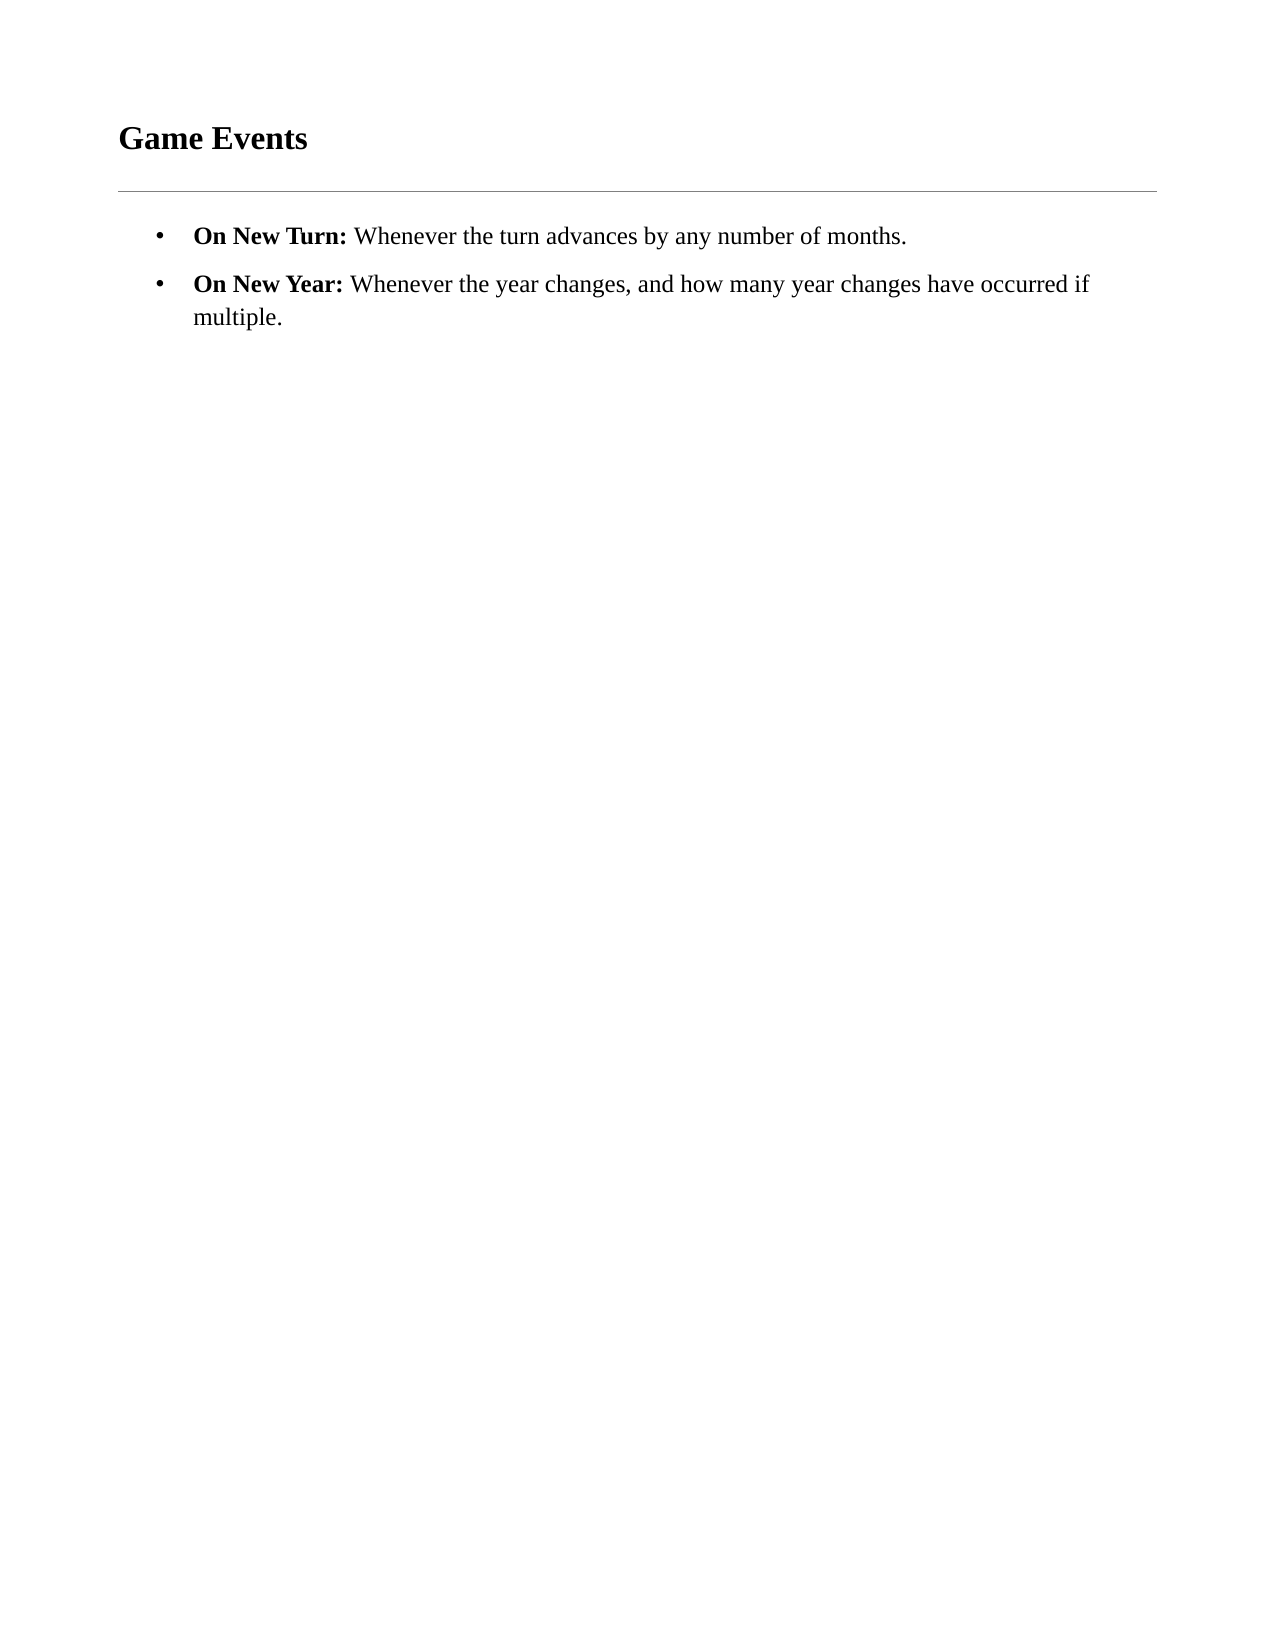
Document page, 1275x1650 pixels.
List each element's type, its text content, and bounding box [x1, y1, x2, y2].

list On New Turn: Whenever the turn advances by any number of months. [156, 221, 1157, 250]
list On New Year: Whenever the year changes, and how many year changes have occurred if multiple. [156, 269, 1157, 330]
text Game Events [118, 118, 1157, 156]
